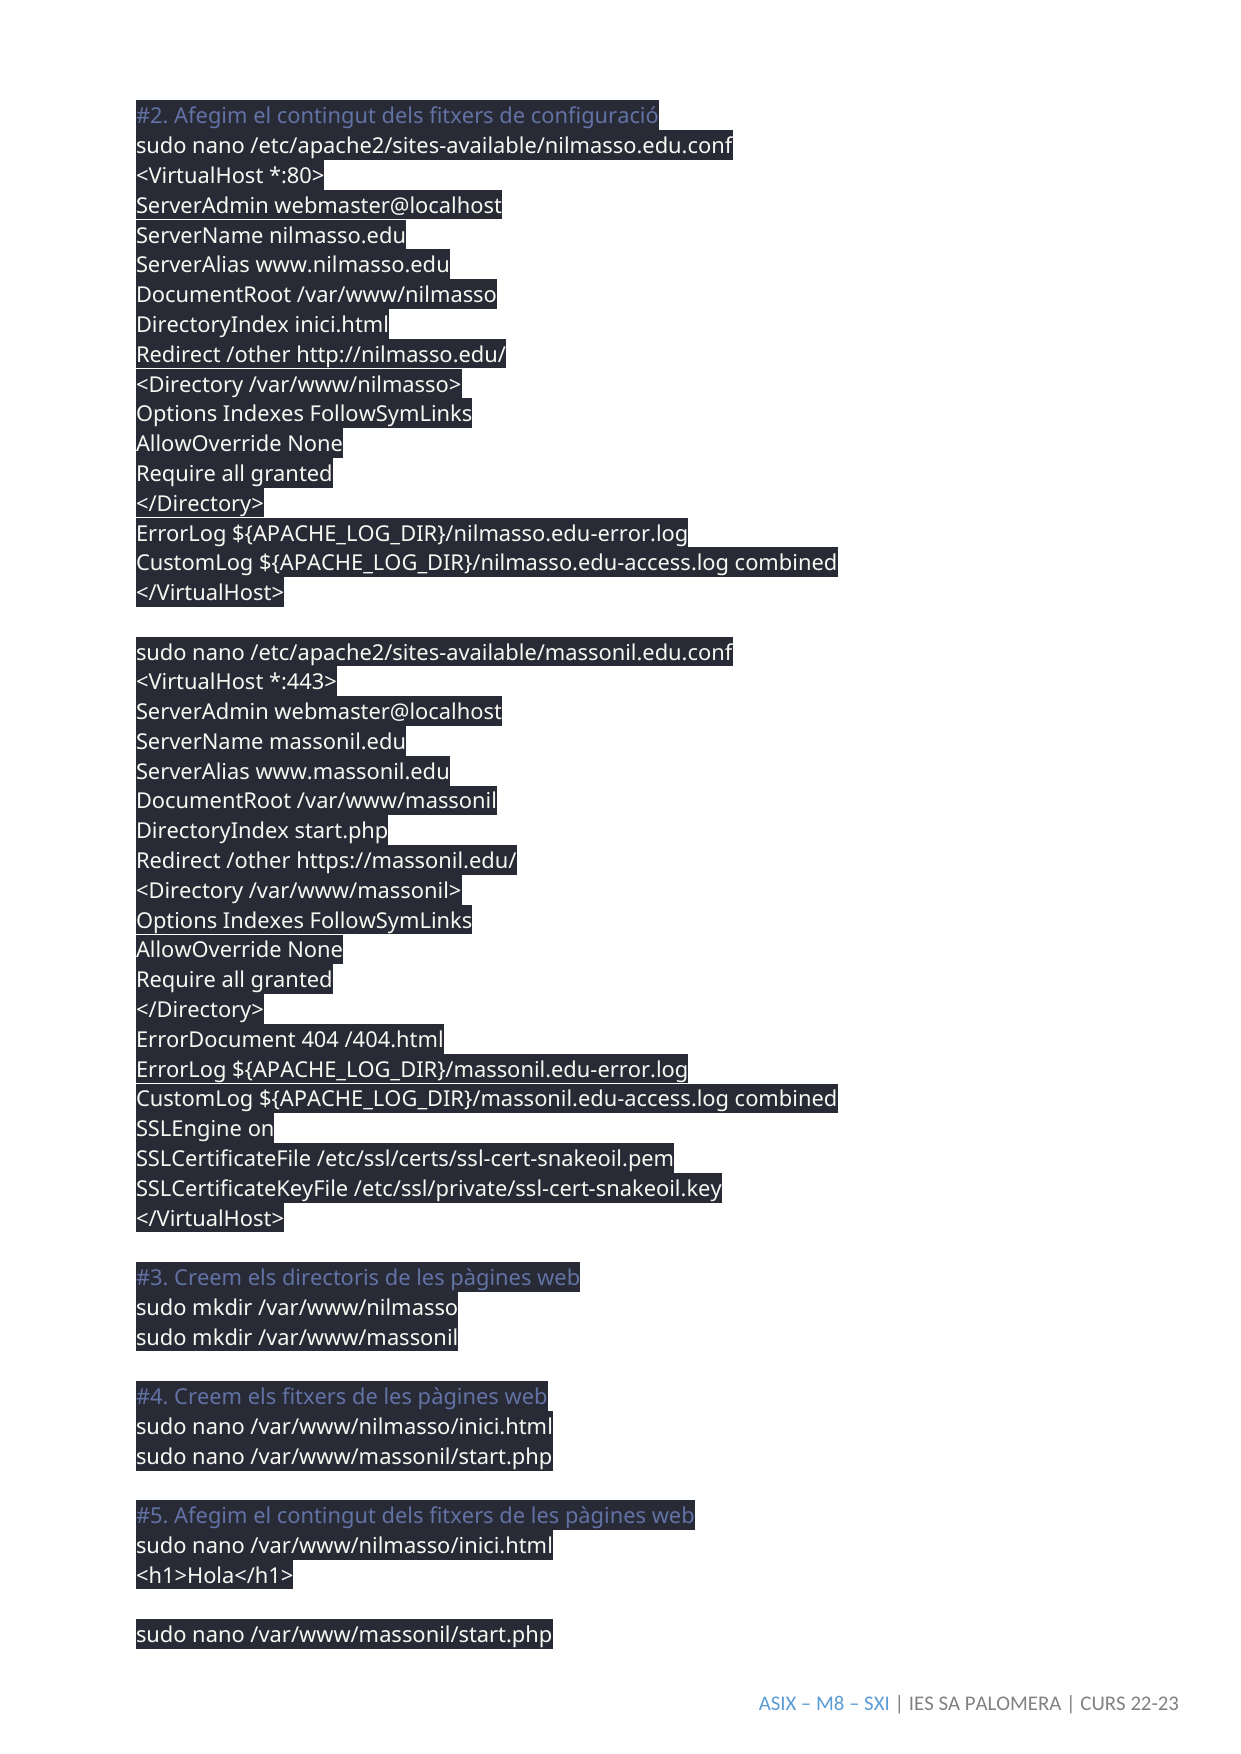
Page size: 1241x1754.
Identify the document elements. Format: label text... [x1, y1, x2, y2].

text DocumentRoot /var/www/nilmasso [136, 279, 1104, 309]
text sudo nano /var/www/massonil/start.php [136, 1441, 1104, 1471]
text #3. Creem els directoris de les pàgines web [136, 1262, 1104, 1292]
text </Directory> [136, 488, 1104, 517]
text AllowOverride None [136, 934, 1104, 964]
text ServerName nilmasso.edu [136, 219, 1104, 249]
text DirectoryIndex start.php [136, 815, 1104, 845]
text ServerAlias www.massonil.edu [136, 756, 1104, 786]
text </Directory> [136, 994, 1104, 1024]
text ServerName massonil.edu [136, 726, 1104, 756]
text <Directory /var/www/massonil> [136, 875, 1104, 905]
text Redirect /other https://massonil.edu/ [136, 845, 1104, 875]
text <VirtualHost *:80> [136, 160, 1104, 190]
text SSLCertificateFile /etc/ssl/certs/ssl-cert-snakeoil.pem [136, 1143, 1104, 1173]
text sudo nano /etc/apache2/sites-available/nilmasso.edu.conf [136, 130, 1104, 160]
text sudo mkdir /var/www/nilmasso [136, 1292, 1104, 1322]
text <h1>Hola</h1> [136, 1560, 1104, 1589]
text <Directory /var/www/nilmasso> [136, 368, 1104, 398]
text CustomLog ${APACHE_LOG_DIR}/nilmasso.edu-access.log combined [136, 547, 1104, 577]
text DocumentRoot /var/www/massonil [136, 786, 1104, 815]
text AllowOverride None [136, 428, 1104, 458]
text #4. Creem els fitxers de les pàgines web [136, 1381, 1104, 1411]
text ErrorLog ${APACHE_LOG_DIR}/nilmasso.edu-error.log [136, 517, 1104, 547]
text sudo nano /var/www/nilmasso/inici.html [136, 1411, 1104, 1441]
text SSLCertificateKeyFile /etc/ssl/private/ssl-cert-snakeoil.key [136, 1173, 1104, 1203]
text sudo nano /var/www/nilmasso/inici.html [136, 1530, 1104, 1560]
text ErrorLog ${APACHE_LOG_DIR}/massonil.edu-error.log [136, 1054, 1104, 1083]
text CustomLog ${APACHE_LOG_DIR}/massonil.edu-access.log combined [136, 1083, 1104, 1113]
text Options Indexes FollowSymLinks [136, 905, 1104, 934]
text Require all granted [136, 458, 1104, 488]
text DirectoryIndex inici.html [136, 309, 1104, 339]
text ServerAdmin webmaster@localhost [136, 190, 1104, 219]
text sudo nano /var/www/massonil/start.php [136, 1619, 1104, 1649]
text sudo mkdir /var/www/massonil [136, 1322, 1104, 1351]
text ServerAlias www.nilmasso.edu [136, 249, 1104, 279]
text Options Indexes FollowSymLinks [136, 398, 1104, 428]
text ErrorDocument 404 /404.html [136, 1024, 1104, 1054]
text </VirtualHost> [136, 577, 1104, 607]
text </VirtualHost> [136, 1203, 1104, 1232]
text SSLEngine on [136, 1113, 1104, 1143]
text <VirtualHost *:443> [136, 666, 1104, 696]
text #2. Afegim el contingut dels fitxers de configuració [136, 100, 1104, 130]
text Redirect /other http://nilmasso.edu/ [136, 339, 1104, 368]
text sudo nano /etc/apache2/sites-available/massonil.edu.conf [136, 637, 1104, 666]
text ServerAdmin webmaster@localhost [136, 696, 1104, 726]
text #5. Afegim el contingut dels fitxers de les pàgines web [136, 1500, 1104, 1530]
text Require all granted [136, 964, 1104, 994]
